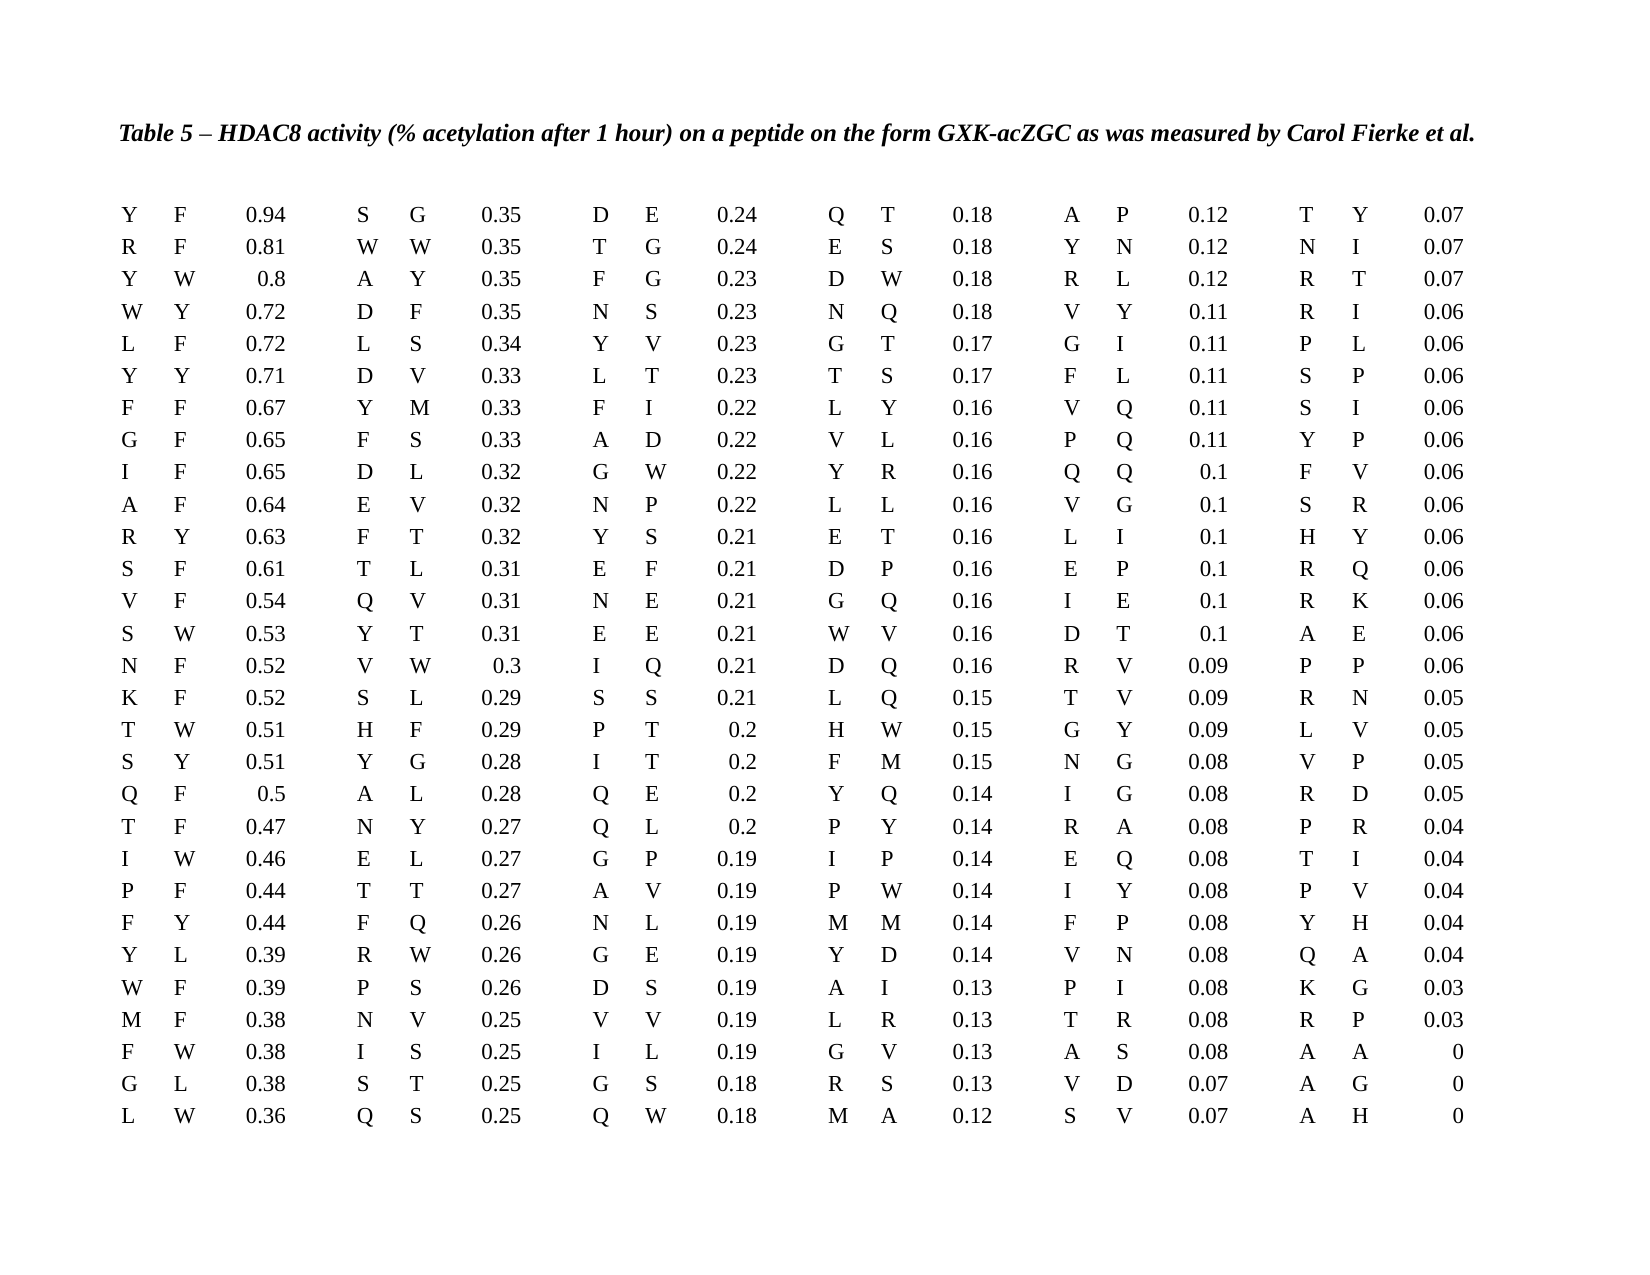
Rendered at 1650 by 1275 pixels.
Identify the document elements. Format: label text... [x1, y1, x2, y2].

table_cell K [1349, 585, 1396, 617]
table_cell 0.35 [453, 198, 524, 230]
table_cell 0.06 [1396, 520, 1467, 552]
table_cell D [354, 295, 406, 327]
table_cell R [878, 456, 924, 488]
table_cell 0.11 [1160, 424, 1231, 456]
table_cell 0.15 [925, 713, 995, 745]
table_cell A [1061, 1035, 1113, 1067]
table_cell 0.12 [925, 1100, 995, 1132]
table_cell H [354, 713, 406, 745]
table_cell R [878, 1003, 924, 1035]
table_cell I [1349, 295, 1396, 327]
table_cell N [1349, 681, 1396, 713]
table_cell W [406, 939, 453, 971]
table_cell 0.22 [689, 391, 760, 423]
table_cell G [642, 263, 689, 295]
table_header 0.94 [218, 198, 288, 230]
table_cell A [878, 1100, 924, 1132]
table_header Y [118, 198, 171, 230]
table_cell 0.34 [453, 327, 524, 359]
table_cell 0.24 [689, 230, 760, 263]
table_cell A [1296, 1067, 1349, 1099]
table_cell P [878, 842, 924, 874]
table_cell R [1296, 681, 1349, 713]
table_cell G [589, 842, 642, 874]
table_cell L [825, 488, 878, 520]
table_cell H [1349, 906, 1396, 938]
table_cell 0.32 [453, 488, 524, 520]
table_cell I [354, 1035, 406, 1067]
table_cell D [589, 971, 642, 1003]
table_cell E [642, 778, 689, 810]
table_cell G [589, 939, 642, 971]
table_cell L [642, 1035, 689, 1067]
table_cell R [118, 520, 171, 552]
table_cell N [825, 295, 878, 327]
table_cell E [354, 488, 406, 520]
table_cell 0.32 [453, 456, 524, 488]
table_cell Q [878, 585, 924, 617]
table_cell 0.21 [689, 681, 760, 713]
table_cell F [171, 649, 218, 681]
table_cell N [354, 810, 406, 842]
table_cell 0.2 [689, 810, 760, 842]
table_cell 0.04 [1396, 939, 1467, 971]
table_cell A [1349, 1035, 1396, 1067]
table_cell 0.16 [925, 552, 995, 584]
table_cell I [589, 1035, 642, 1067]
table_cell 0.51 [218, 745, 288, 778]
table_cell L [406, 456, 453, 488]
table_cell R [1296, 295, 1349, 327]
table_cell L [1113, 359, 1160, 391]
table_cell 0.28 [453, 778, 524, 810]
table_cell D [1113, 1067, 1160, 1099]
table_cell V [406, 359, 453, 391]
table_cell Y [171, 295, 218, 327]
table_cell F [406, 713, 453, 745]
table_cell Y [118, 263, 171, 295]
table_cell S [406, 327, 453, 359]
table_cell T [1061, 1003, 1113, 1035]
table_cell N [1113, 939, 1160, 971]
table_cell 0.25 [453, 1100, 524, 1132]
table_cell V [1113, 1100, 1160, 1132]
table_cell V [642, 1003, 689, 1035]
table_cell S [642, 1067, 689, 1099]
table_cell D [825, 552, 878, 584]
table_cell 0.12 [1160, 230, 1231, 263]
table_cell V [1349, 713, 1396, 745]
table_cell Y [878, 810, 924, 842]
table_cell P [1113, 906, 1160, 938]
table_cell G [118, 424, 171, 456]
table_cell Y [1113, 295, 1160, 327]
table_cell Y [354, 391, 406, 423]
table_cell 0.23 [689, 263, 760, 295]
table_cell R [1061, 263, 1113, 295]
table_cell 0.16 [925, 391, 995, 423]
table_cell Q [825, 198, 878, 230]
table_cell R [1113, 1003, 1160, 1035]
table_cell S [406, 424, 453, 456]
table_cell 0.11 [1160, 359, 1231, 391]
table_cell S [878, 230, 924, 263]
table_cell Y [171, 745, 218, 778]
table_cell Y [171, 520, 218, 552]
text Table 5 – HDAC8 activity (% acetylation after 1 hour) on a peptide on the form GXK-acZGC as was measured by Carol Fierke et al. [118, 118, 1532, 147]
table_cell 0.09 [1160, 649, 1231, 681]
table_cell Q [1061, 456, 1113, 488]
table_cell Q [589, 1100, 642, 1132]
table_cell 0.2 [689, 778, 760, 810]
table_cell 0.06 [1396, 359, 1467, 391]
table_cell A [1296, 617, 1349, 649]
table_cell D [354, 456, 406, 488]
table_cell I [1113, 327, 1160, 359]
table_cell D [354, 359, 406, 391]
table_cell V [406, 585, 453, 617]
table_cell 0 [1396, 1035, 1467, 1067]
table_cell 0.39 [218, 971, 288, 1003]
table_cell 0.27 [453, 810, 524, 842]
table_cell V [1061, 295, 1113, 327]
table_cell V [1061, 488, 1113, 520]
table_cell Y [825, 456, 878, 488]
table_cell 0.22 [689, 456, 760, 488]
table_cell F [171, 585, 218, 617]
table_cell 0.1 [1160, 456, 1231, 488]
table_cell I [589, 649, 642, 681]
table_cell 0.06 [1396, 295, 1467, 327]
table_cell G [825, 585, 878, 617]
table_cell R [1296, 778, 1349, 810]
table_cell I [642, 391, 689, 423]
table_cell L [406, 552, 453, 584]
table_cell S [642, 520, 689, 552]
table_cell S [406, 1035, 453, 1067]
table_cell T [406, 1067, 453, 1099]
table_cell F [118, 906, 171, 938]
table_cell 0.06 [1396, 424, 1467, 456]
table_cell 0.05 [1396, 713, 1467, 745]
table_cell F [171, 456, 218, 488]
table_cell 0.27 [453, 874, 524, 906]
table_cell 0.04 [1396, 842, 1467, 874]
table_cell 0.38 [218, 1067, 288, 1099]
table_cell I [1061, 778, 1113, 810]
table_cell 0.08 [1160, 778, 1231, 810]
table_cell P [1061, 424, 1113, 456]
table_cell 0.06 [1396, 391, 1467, 423]
table_cell 0.08 [1160, 810, 1231, 842]
table_cell 0.13 [925, 1067, 995, 1099]
table_cell A [825, 971, 878, 1003]
table_cell L [825, 1003, 878, 1035]
table_cell 0.61 [218, 552, 288, 584]
table_cell V [589, 1003, 642, 1035]
table_cell Y [589, 520, 642, 552]
table_cell L [1349, 327, 1396, 359]
table_cell M [878, 906, 924, 938]
table_cell 0.17 [925, 359, 995, 391]
table_cell F [171, 391, 218, 423]
table_cell A [1061, 198, 1113, 230]
table_cell E [642, 939, 689, 971]
table_cell 0.29 [453, 713, 524, 745]
table_cell 0.06 [1396, 488, 1467, 520]
table_cell T [642, 359, 689, 391]
table_cell T [406, 520, 453, 552]
table_cell F [118, 1035, 171, 1067]
table_cell L [642, 810, 689, 842]
table_cell 0.33 [453, 391, 524, 423]
table_cell Q [589, 810, 642, 842]
table_cell 0.11 [1160, 295, 1231, 327]
table_cell 0.19 [689, 906, 760, 938]
table_cell 0.38 [218, 1035, 288, 1067]
table_cell 0.12 [1160, 263, 1231, 295]
table_cell T [878, 198, 924, 230]
table_cell W [171, 842, 218, 874]
table_cell 0.03 [1396, 971, 1467, 1003]
table_cell 0.5 [218, 778, 288, 810]
table_cell P [1061, 971, 1113, 1003]
table_cell N [1296, 230, 1349, 263]
table_cell 0.23 [689, 327, 760, 359]
table_cell L [1296, 713, 1349, 745]
table_cell P [1349, 745, 1396, 778]
table_cell Q [406, 906, 453, 938]
table_cell R [1296, 263, 1349, 295]
table_cell Y [118, 359, 171, 391]
table_cell V [1061, 391, 1113, 423]
table_cell L [171, 1067, 218, 1099]
table_cell F [171, 778, 218, 810]
table_cell T [1061, 681, 1113, 713]
table_cell W [406, 230, 453, 263]
table_cell 0.08 [1160, 906, 1231, 938]
table_cell 0.04 [1396, 810, 1467, 842]
table_cell S [1061, 1100, 1113, 1132]
table_cell V [406, 1003, 453, 1035]
table_cell T [1113, 617, 1160, 649]
table_cell M [118, 1003, 171, 1035]
table_cell 0.26 [453, 906, 524, 938]
table_cell W [878, 874, 924, 906]
table_cell P [1296, 327, 1349, 359]
table_cell E [354, 842, 406, 874]
table_cell T [878, 520, 924, 552]
table_cell 0.16 [925, 488, 995, 520]
table_cell G [1113, 778, 1160, 810]
table_cell G [642, 230, 689, 263]
table_cell T [354, 552, 406, 584]
table_cell Q [1113, 842, 1160, 874]
table_cell 0.24 [689, 198, 760, 230]
table_cell Q [1296, 939, 1349, 971]
table_cell Y [589, 327, 642, 359]
table_cell S [354, 198, 406, 230]
table_cell F [406, 295, 453, 327]
table_cell W [171, 1100, 218, 1132]
table_cell S [878, 1067, 924, 1099]
table_cell 0.35 [453, 230, 524, 263]
table_cell 0.21 [689, 520, 760, 552]
table_cell P [825, 874, 878, 906]
table_cell L [171, 939, 218, 971]
table_cell G [1061, 327, 1113, 359]
table_cell Q [1349, 552, 1396, 584]
table_cell V [878, 1035, 924, 1067]
table_header F [171, 198, 218, 230]
table_cell F [118, 391, 171, 423]
table_cell 0.08 [1160, 745, 1231, 778]
table_cell F [589, 263, 642, 295]
table_cell L [878, 424, 924, 456]
table_cell Y [1349, 520, 1396, 552]
table_cell L [1061, 520, 1113, 552]
table_cell 0.06 [1396, 649, 1467, 681]
table_cell E [642, 585, 689, 617]
table_cell P [1296, 874, 1349, 906]
table_cell 0.22 [689, 488, 760, 520]
table_cell V [878, 617, 924, 649]
table_cell Y [171, 359, 218, 391]
table_cell Q [1113, 391, 1160, 423]
table_cell S [1296, 488, 1349, 520]
table_cell Y [354, 617, 406, 649]
table_cell S [642, 295, 689, 327]
table_cell E [589, 617, 642, 649]
table_cell V [1296, 745, 1349, 778]
table_cell Y [406, 810, 453, 842]
table_cell 0.31 [453, 585, 524, 617]
table_cell R [1296, 552, 1349, 584]
table_cell L [354, 327, 406, 359]
table_cell F [171, 874, 218, 906]
table_cell 0.08 [1160, 939, 1231, 971]
table_cell W [118, 295, 171, 327]
table_cell E [825, 230, 878, 263]
table_cell T [878, 327, 924, 359]
table_cell A [1349, 939, 1396, 971]
table_cell T [1296, 842, 1349, 874]
table_cell 0.16 [925, 649, 995, 681]
table_cell N [1113, 230, 1160, 263]
table_cell I [589, 745, 642, 778]
table_cell 0.08 [1160, 842, 1231, 874]
table_cell 0.05 [1396, 681, 1467, 713]
table_cell 0.07 [1396, 198, 1467, 230]
table_cell 0.21 [689, 617, 760, 649]
table_cell 0.47 [218, 810, 288, 842]
table_cell A [589, 424, 642, 456]
table_cell D [825, 263, 878, 295]
table_cell I [1349, 842, 1396, 874]
table_cell T [589, 230, 642, 263]
table_cell S [406, 1100, 453, 1132]
table_cell 0.1 [1160, 552, 1231, 584]
table_cell 0.03 [1396, 1003, 1467, 1035]
table_cell N [1061, 745, 1113, 778]
table_cell 0.21 [689, 649, 760, 681]
table_cell F [825, 745, 878, 778]
table_cell P [118, 874, 171, 906]
table_cell Q [878, 778, 924, 810]
table_cell F [171, 230, 218, 263]
table_cell 0.52 [218, 649, 288, 681]
table_cell S [1296, 359, 1349, 391]
table_cell 0.05 [1396, 745, 1467, 778]
table_cell 0.44 [218, 906, 288, 938]
table_cell T [642, 745, 689, 778]
table_cell Q [878, 295, 924, 327]
table_cell 0.1 [1160, 520, 1231, 552]
table_cell 0.2 [689, 713, 760, 745]
table_cell 0.21 [689, 552, 760, 584]
table_cell L [642, 906, 689, 938]
table_cell W [642, 456, 689, 488]
table_cell 0.1 [1160, 488, 1231, 520]
table_cell G [825, 327, 878, 359]
table_cell 0.1 [1160, 585, 1231, 617]
table_cell D [878, 939, 924, 971]
table_cell Q [1113, 424, 1160, 456]
table_cell T [642, 713, 689, 745]
table_cell L [1113, 263, 1160, 295]
table_cell 0.51 [218, 713, 288, 745]
table_cell 0.16 [925, 424, 995, 456]
table_cell 0.05 [1396, 778, 1467, 810]
table_cell L [406, 778, 453, 810]
table_cell F [1061, 359, 1113, 391]
table_cell W [406, 649, 453, 681]
table_cell W [878, 263, 924, 295]
table_cell 0.08 [1160, 874, 1231, 906]
table_cell 0.36 [218, 1100, 288, 1132]
table_cell 0.3 [453, 649, 524, 681]
table_cell E [1061, 552, 1113, 584]
table_cell N [589, 585, 642, 617]
table_cell Y [354, 745, 406, 778]
table_cell H [1296, 520, 1349, 552]
table_cell P [1349, 649, 1396, 681]
table_cell P [825, 810, 878, 842]
table_cell 0.31 [453, 552, 524, 584]
table_cell L [589, 359, 642, 391]
table_cell 0.04 [1396, 874, 1467, 906]
table_cell 0.38 [218, 1003, 288, 1035]
table_cell R [1296, 585, 1349, 617]
table_cell 0.67 [218, 391, 288, 423]
table_cell M [825, 1100, 878, 1132]
table_cell N [589, 488, 642, 520]
table_cell G [1349, 971, 1396, 1003]
table_cell 0.15 [925, 745, 995, 778]
table_cell G [825, 1035, 878, 1067]
table_cell 0.09 [1160, 681, 1231, 713]
table_cell 0.12 [1160, 198, 1231, 230]
table_cell L [118, 1100, 171, 1132]
table_cell 0.14 [925, 810, 995, 842]
table_cell 0.06 [1396, 617, 1467, 649]
table_cell F [171, 1003, 218, 1035]
table_cell Q [354, 585, 406, 617]
table_cell F [354, 520, 406, 552]
table_cell 0.22 [689, 424, 760, 456]
table_cell T [406, 874, 453, 906]
table_cell I [118, 842, 171, 874]
table_cell P [642, 842, 689, 874]
table_cell P [1296, 649, 1349, 681]
table_cell 0.52 [218, 681, 288, 713]
table_cell 0.16 [925, 456, 995, 488]
table_cell W [825, 617, 878, 649]
table_cell W [878, 713, 924, 745]
table_cell V [1061, 1067, 1113, 1099]
table_cell 0.63 [218, 520, 288, 552]
table_cell V [354, 649, 406, 681]
table_cell P [642, 488, 689, 520]
table_cell S [354, 681, 406, 713]
table_cell E [1061, 842, 1113, 874]
table_cell Y [1061, 230, 1113, 263]
table_cell F [354, 906, 406, 938]
table_cell 0.19 [689, 971, 760, 1003]
table_cell 0.25 [453, 1067, 524, 1099]
table_cell R [354, 939, 406, 971]
table_cell 0.14 [925, 874, 995, 906]
table_cell 0.54 [218, 585, 288, 617]
table_cell D [1349, 778, 1396, 810]
table_cell 0.46 [218, 842, 288, 874]
table_cell 0.07 [1160, 1067, 1231, 1099]
table_cell Q [354, 1100, 406, 1132]
table_cell 0.25 [453, 1035, 524, 1067]
table_cell G [589, 456, 642, 488]
table_cell 0.19 [689, 874, 760, 906]
table_cell D [642, 424, 689, 456]
table_cell 0.19 [689, 939, 760, 971]
table_cell G [589, 1067, 642, 1099]
table_cell 0.32 [453, 520, 524, 552]
table_cell Y [825, 778, 878, 810]
table_cell P [1349, 359, 1396, 391]
table_cell P [1113, 552, 1160, 584]
table_cell W [354, 230, 406, 263]
table_cell S [1296, 391, 1349, 423]
table_cell P [1349, 1003, 1396, 1035]
table_cell R [1349, 488, 1396, 520]
table_cell S [118, 552, 171, 584]
table_cell 0.1 [1160, 617, 1231, 649]
table_cell 0.33 [453, 359, 524, 391]
table_cell P [1349, 424, 1396, 456]
table_cell 0 [1396, 1100, 1467, 1132]
table_cell 0.07 [1396, 263, 1467, 295]
table_cell A [354, 778, 406, 810]
table_cell Q [642, 649, 689, 681]
table_cell 0.35 [453, 295, 524, 327]
table_cell T [406, 617, 453, 649]
table_cell V [642, 327, 689, 359]
table_cell S [406, 971, 453, 1003]
table_cell 0.44 [218, 874, 288, 906]
table_cell 0.13 [925, 1035, 995, 1067]
table_cell 0.08 [1160, 1035, 1231, 1067]
table_cell H [825, 713, 878, 745]
table_cell T [354, 874, 406, 906]
table_cell W [171, 263, 218, 295]
table_cell T [1349, 263, 1396, 295]
table_cell L [878, 488, 924, 520]
table_cell Y [406, 263, 453, 295]
table_cell Y [1349, 198, 1396, 230]
table_cell S [1113, 1035, 1160, 1067]
table_cell 0.21 [689, 585, 760, 617]
table_cell 0.23 [689, 295, 760, 327]
table_cell F [1296, 456, 1349, 488]
table_cell 0.14 [925, 778, 995, 810]
table_cell L [825, 391, 878, 423]
table_cell 0.26 [453, 939, 524, 971]
table_cell F [171, 810, 218, 842]
table_cell G [1113, 488, 1160, 520]
table_cell I [118, 456, 171, 488]
table_cell 0.8 [218, 263, 288, 295]
table_cell 0.19 [689, 842, 760, 874]
table_cell F [171, 681, 218, 713]
table_cell 0.17 [925, 327, 995, 359]
table_cell I [1349, 391, 1396, 423]
table_cell M [825, 906, 878, 938]
table_cell G [406, 745, 453, 778]
table_cell 0.28 [453, 745, 524, 778]
table_cell Q [589, 778, 642, 810]
table_cell V [118, 585, 171, 617]
table_cell I [825, 842, 878, 874]
table_cell F [171, 424, 218, 456]
table_cell 0.2 [689, 745, 760, 778]
table_cell G [1113, 745, 1160, 778]
table_cell G [118, 1067, 171, 1099]
table_cell V [406, 488, 453, 520]
table_cell 0.11 [1160, 391, 1231, 423]
table_cell Q [1113, 456, 1160, 488]
table_cell 0.16 [925, 585, 995, 617]
table_cell R [825, 1067, 878, 1099]
table_cell F [589, 391, 642, 423]
table_cell 0.65 [218, 456, 288, 488]
table_cell 0.08 [1160, 1003, 1231, 1035]
table_cell 0.06 [1396, 585, 1467, 617]
table_cell F [171, 488, 218, 520]
table_cell 0.14 [925, 906, 995, 938]
table_cell F [171, 971, 218, 1003]
table_cell 0.07 [1160, 1100, 1231, 1132]
table_cell P [1296, 810, 1349, 842]
table_cell V [642, 874, 689, 906]
table_cell 0.81 [218, 230, 288, 263]
table_cell 0.06 [1396, 552, 1467, 584]
table_cell A [354, 263, 406, 295]
table_cell D [589, 198, 642, 230]
table_cell S [118, 617, 171, 649]
table_cell H [1349, 1100, 1396, 1132]
table_cell Y [1113, 713, 1160, 745]
table_cell M [878, 745, 924, 778]
table_cell V [1061, 939, 1113, 971]
table_cell W [118, 971, 171, 1003]
table_cell 0.26 [453, 971, 524, 1003]
table_cell N [589, 295, 642, 327]
table_cell 0.39 [218, 939, 288, 971]
table_cell S [642, 971, 689, 1003]
table_cell F [1061, 906, 1113, 938]
table_cell I [1061, 874, 1113, 906]
table_cell A [1296, 1100, 1349, 1132]
table_cell 0.13 [925, 1003, 995, 1035]
table_cell 0.19 [689, 1035, 760, 1067]
table_cell R [1061, 649, 1113, 681]
table_cell I [1113, 520, 1160, 552]
table_cell Q [878, 681, 924, 713]
table_cell 0.33 [453, 424, 524, 456]
table_cell P [1113, 198, 1160, 230]
table_cell L [825, 681, 878, 713]
table_cell L [406, 842, 453, 874]
table_cell K [1296, 971, 1349, 1003]
table_cell S [354, 1067, 406, 1099]
table_cell W [171, 1035, 218, 1067]
table_cell L [118, 327, 171, 359]
table_cell 0.64 [218, 488, 288, 520]
table_cell D [1061, 617, 1113, 649]
table_cell W [642, 1100, 689, 1132]
table_cell S [878, 359, 924, 391]
table_cell K [118, 681, 171, 713]
table_cell 0.23 [689, 359, 760, 391]
table_cell 0.09 [1160, 713, 1231, 745]
table_cell 0.07 [1396, 230, 1467, 263]
table_cell 0.71 [218, 359, 288, 391]
table_cell 0.16 [925, 520, 995, 552]
table_cell E [825, 520, 878, 552]
table_cell W [171, 617, 218, 649]
table_cell R [1296, 1003, 1349, 1035]
table_cell T [118, 810, 171, 842]
table_cell 0.13 [925, 971, 995, 1003]
table_cell 0.08 [1160, 971, 1231, 1003]
table_cell 0.35 [453, 263, 524, 295]
table_cell 0.31 [453, 617, 524, 649]
table_cell T [118, 713, 171, 745]
table_cell N [118, 649, 171, 681]
table_cell F [354, 424, 406, 456]
table_cell G [1349, 1067, 1396, 1099]
table_cell D [825, 649, 878, 681]
table_cell I [878, 971, 924, 1003]
table_cell Y [171, 906, 218, 938]
table_cell Q [878, 649, 924, 681]
table_cell F [642, 552, 689, 584]
table_cell 0.27 [453, 842, 524, 874]
table_cell 0.15 [925, 681, 995, 713]
table_cell 0.72 [218, 327, 288, 359]
table_cell V [1113, 681, 1160, 713]
table_cell A [589, 874, 642, 906]
table_cell 0.04 [1396, 906, 1467, 938]
table_cell M [406, 391, 453, 423]
table_cell N [354, 1003, 406, 1035]
table_cell 0.18 [925, 295, 995, 327]
table_cell I [1061, 585, 1113, 617]
table_cell N [589, 906, 642, 938]
table_cell 0.16 [925, 617, 995, 649]
table_cell A [118, 488, 171, 520]
table_cell V [1113, 649, 1160, 681]
table_cell Y [1113, 874, 1160, 906]
table_cell 0.14 [925, 939, 995, 971]
table_cell Y [825, 939, 878, 971]
table_cell W [171, 713, 218, 745]
table_cell 0 [1396, 1067, 1467, 1099]
table_cell 0.14 [925, 842, 995, 874]
table_cell Y [118, 939, 171, 971]
table_cell 0.18 [689, 1067, 760, 1099]
table_cell I [1113, 971, 1160, 1003]
table_cell R [1061, 810, 1113, 842]
table_cell 0.72 [218, 295, 288, 327]
table_cell V [1349, 874, 1396, 906]
table_cell E [642, 198, 689, 230]
table_cell 0.06 [1396, 327, 1467, 359]
table_cell R [1349, 810, 1396, 842]
table_cell L [406, 681, 453, 713]
table_cell G [406, 198, 453, 230]
table_cell Y [1296, 424, 1349, 456]
table_cell F [171, 327, 218, 359]
table_cell 0.29 [453, 681, 524, 713]
table_cell Y [1296, 906, 1349, 938]
table_cell S [589, 681, 642, 713]
table_cell A [1296, 1035, 1349, 1067]
table_cell A [1113, 810, 1160, 842]
table_cell E [589, 552, 642, 584]
table_cell R [118, 230, 171, 263]
table_cell 0.53 [218, 617, 288, 649]
table_cell 0.11 [1160, 327, 1231, 359]
table_cell E [642, 617, 689, 649]
table_cell I [1349, 230, 1396, 263]
table_cell Q [118, 778, 171, 810]
table_cell 0.18 [925, 198, 995, 230]
table_cell 0.18 [925, 230, 995, 263]
table_cell P [878, 552, 924, 584]
table_cell T [1296, 198, 1349, 230]
table_cell V [1349, 456, 1396, 488]
table_cell E [1113, 585, 1160, 617]
table_cell G [1061, 713, 1113, 745]
table_cell 0.18 [925, 263, 995, 295]
table_cell Y [878, 391, 924, 423]
table_cell V [825, 424, 878, 456]
table_cell 0.65 [218, 424, 288, 456]
table_cell S [642, 681, 689, 713]
table_cell 0.06 [1396, 456, 1467, 488]
table_cell 0.25 [453, 1003, 524, 1035]
table_cell P [354, 971, 406, 1003]
table_cell S [118, 745, 171, 778]
table_cell E [1349, 617, 1396, 649]
table_cell P [589, 713, 642, 745]
table_cell 0.18 [689, 1100, 760, 1132]
table_cell F [171, 552, 218, 584]
table_cell 0.19 [689, 1003, 760, 1035]
table_cell T [825, 359, 878, 391]
